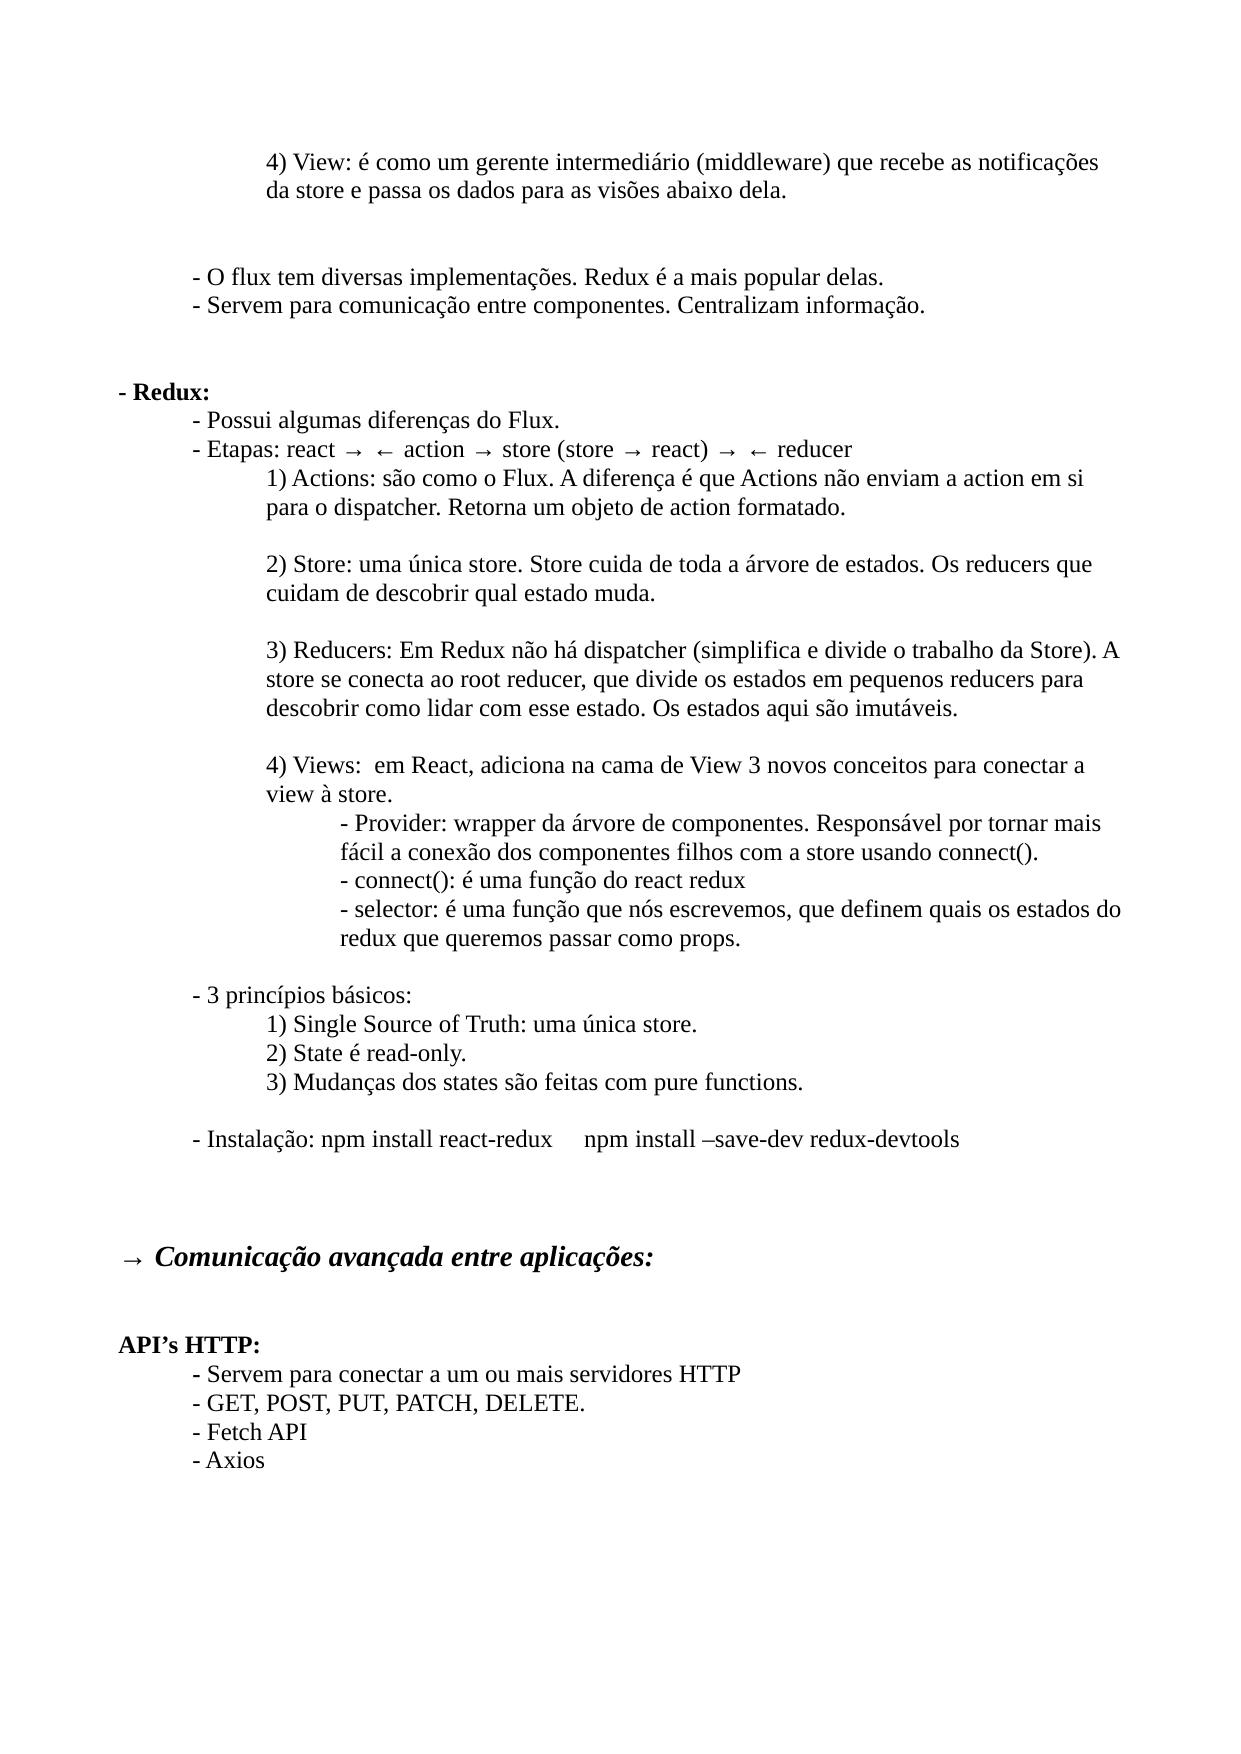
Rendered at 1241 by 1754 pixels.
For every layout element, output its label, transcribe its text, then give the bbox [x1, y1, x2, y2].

text - connect(): é uma função do react redux [118, 866, 1122, 894]
text - O flux tem diversas implementações. Redux é a mais popular delas. [118, 262, 1122, 291]
text - Etapas: react → ← action → store (store → react) → ← reducer [118, 434, 1122, 463]
text - Fetch API [118, 1417, 1122, 1445]
text - Instalação: npm install react-redux npm install –save-dev redux-devtools [118, 1124, 1122, 1153]
text 3) Mudanças dos states são feitas com pure functions. [118, 1067, 1122, 1096]
text - Provider: wrapper da árvore de componentes. Responsável por tornar mais fácil a conexão dos componentes filhos com a store usando connect(). [118, 808, 1122, 866]
text 2) State é read-only. [118, 1038, 1122, 1067]
text API’s HTTP: [118, 1330, 1122, 1359]
text 2) Store: uma única store. Store cuida de toda a árvore de estados. Os reducers que cuidam de descobrir qual estado muda. [118, 549, 1122, 607]
text 4) Views: em React, adiciona na cama de View 3 novos conceitos para conectar a view à store. [118, 751, 1122, 808]
text 4) View: é como um gerente intermediário (middleware) que recebe as notificações da store e passa os dados para as visões abaixo dela. [118, 147, 1122, 204]
text - GET, POST, PUT, PATCH, DELETE. [118, 1388, 1122, 1417]
text - Servem para conectar a um ou mais servidores HTTP [118, 1359, 1122, 1388]
text - Possui algumas diferenças do Flux. [118, 406, 1122, 434]
text - 3 princípios básicos: [118, 981, 1122, 1009]
text 1) Single Source of Truth: uma única store. [118, 1009, 1122, 1038]
text - Axios [118, 1445, 1122, 1474]
text 3) Reducers: Em Redux não há dispatcher (simplifica e divide o trabalho da Store). A store se conecta ao root reducer, que divide os estados em pequenos reducers para descobrir como lidar com esse estado. Os estados aqui são imutáveis. [118, 636, 1122, 722]
text - Servem para comunicação entre componentes. Centralizam informação. [118, 291, 1122, 319]
text → Comunicação avançada entre aplicações: [118, 1239, 1122, 1273]
text - selector: é uma função que nós escrevemos, que definem quais os estados do redux que queremos passar como props. [118, 894, 1122, 952]
text 1) Actions: são como o Flux. A diferença é que Actions não enviam a action em si para o dispatcher. Retorna um objeto de action formatado. [118, 463, 1122, 521]
text - Redux: [118, 377, 1122, 406]
